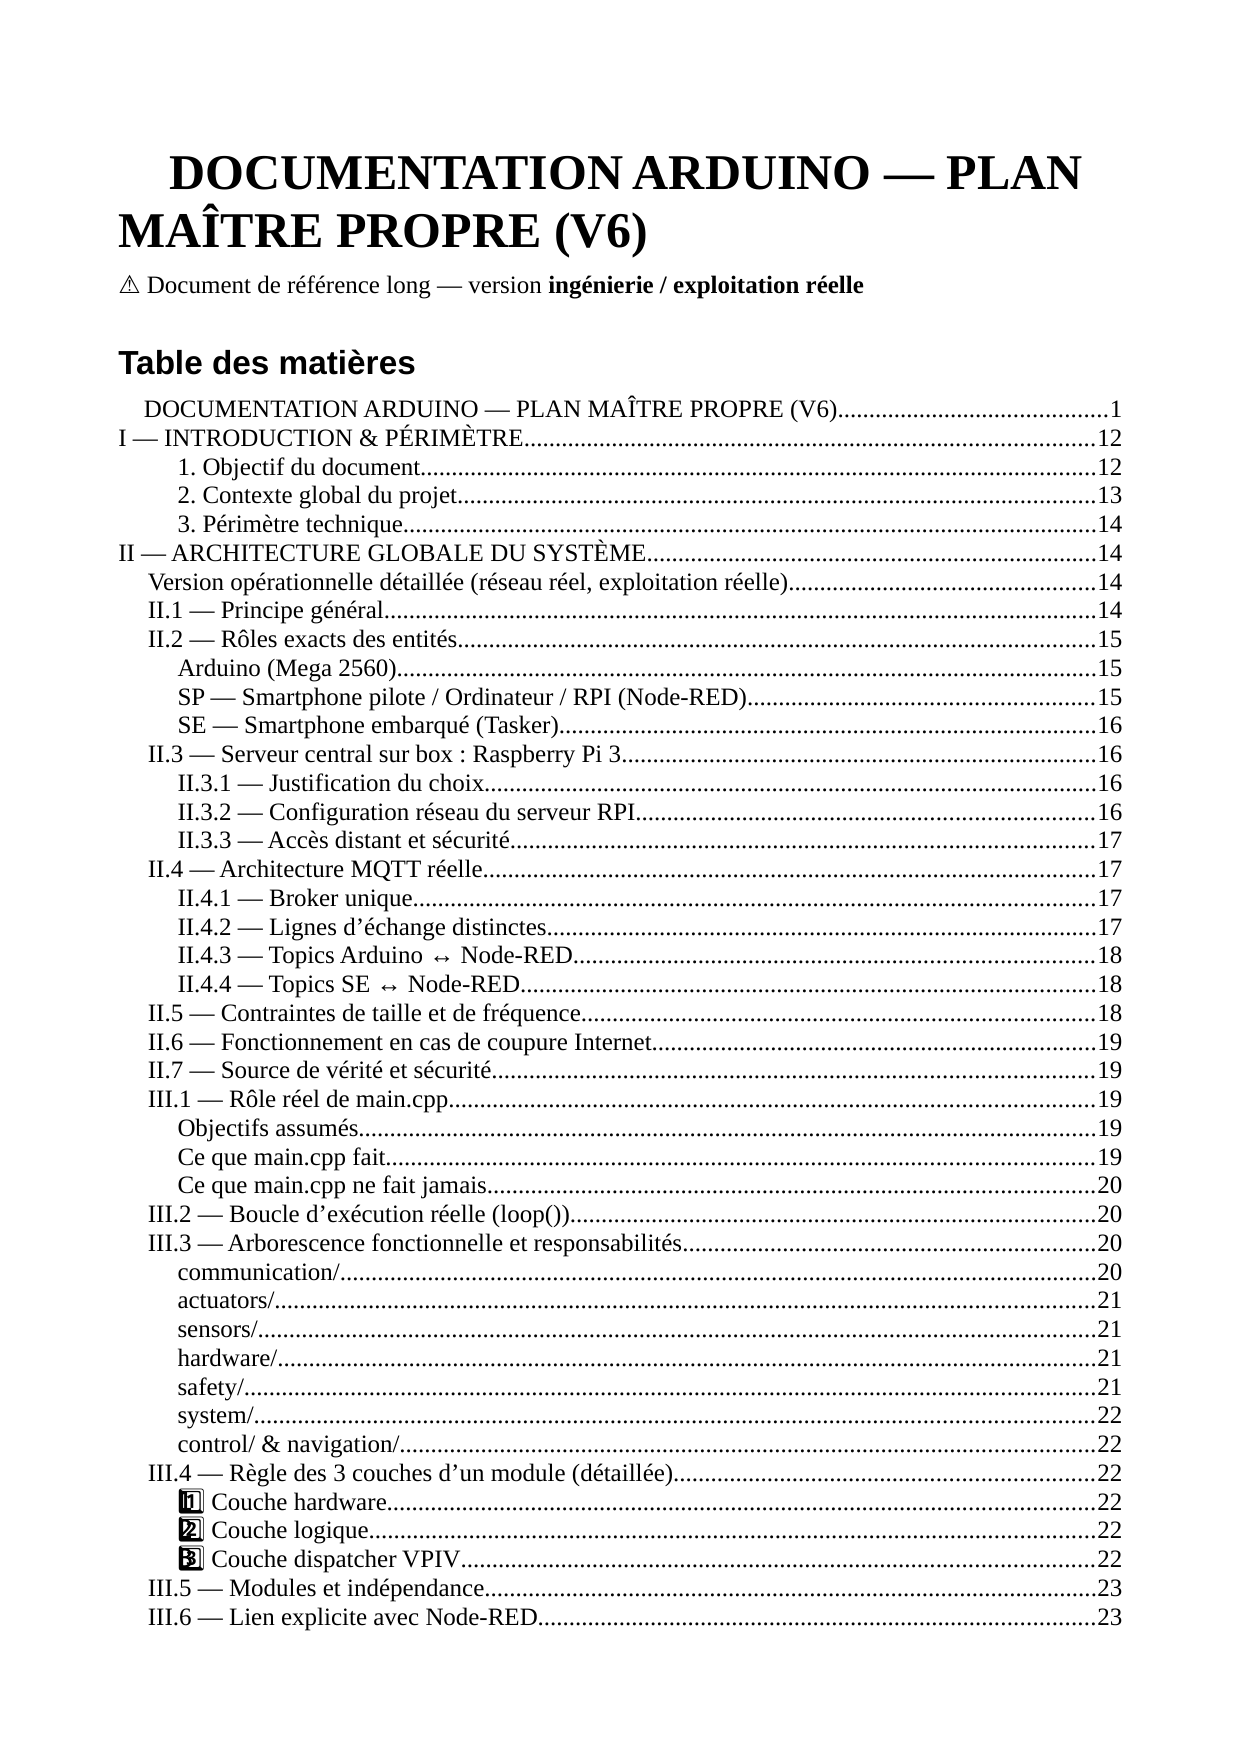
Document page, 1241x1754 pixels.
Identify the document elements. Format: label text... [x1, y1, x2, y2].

text II.4 — Architecture MQTT réelle 17 [148, 854, 1122, 883]
text II.3 — Serveur central sur box : Raspberry Pi 3 16 [148, 739, 1122, 768]
text 3. Périmètre technique 14 [177, 509, 1122, 538]
text SE — Smartphone embarqué (Tasker) 16 [177, 710, 1122, 739]
text II.2 — Rôles exacts des entités 15 [148, 624, 1122, 653]
text II.4.1 — Broker unique 17 [177, 883, 1122, 912]
text II.7 — Source de vérité et sécurité 19 [148, 1055, 1122, 1084]
subtitle 📘 DOCUMENTATION ARDUINO — PLAN MAÎTRE PROPRE (V6) [118, 143, 1122, 258]
text III.4 — Règle des 3 couches d’un module (détaillée) 22 [148, 1458, 1122, 1487]
text Objectifs assumés 19 [177, 1113, 1122, 1142]
text 3️⃣ Couche dispatcher VPIV 22 [177, 1544, 1122, 1573]
text 2️⃣ Couche logique 22 [177, 1515, 1122, 1544]
text III.1 — Rôle réel de main.cpp 19 [148, 1084, 1122, 1113]
subtitle Table des matières [118, 343, 1122, 382]
text sensors/ 21 [177, 1314, 1122, 1343]
text II.5 — Contraintes de taille et de fréquence 18 [148, 998, 1122, 1027]
text Ce que main.cpp fait 19 [177, 1142, 1122, 1170]
text control/ & navigation/ 22 [177, 1429, 1122, 1458]
text Version opérationnelle détaillée (réseau réel, exploitation réelle) 14 [148, 567, 1122, 595]
text ⚠️ Document de référence long — version ingénierie / exploitation réelle [118, 271, 1122, 299]
text II.3.3 — Accès distant et sécurité 17 [177, 825, 1122, 854]
text II.4.2 — Lignes d’échange distinctes 17 [177, 912, 1122, 940]
text II.3.2 — Configuration réseau du serveur RPI 16 [177, 797, 1122, 825]
text 1. Objectif du document 12 [177, 452, 1122, 480]
text communication/ 20 [177, 1257, 1122, 1285]
text I — INTRODUCTION & PÉRIMÈTRE 12 [118, 423, 1122, 452]
text 2. Contexte global du projet 13 [177, 480, 1122, 509]
text hardware/ 21 [177, 1343, 1122, 1372]
text II.4.3 — Topics Arduino ↔ Node-RED 18 [177, 940, 1122, 969]
text 📘 DOCUMENTATION ARDUINO — PLAN MAÎTRE PROPRE (V6) 1 [118, 394, 1122, 423]
text Ce que main.cpp ne fait jamais 20 [177, 1170, 1122, 1199]
text 1️⃣ Couche hardware 22 [177, 1487, 1122, 1515]
text actuators/ 21 [177, 1285, 1122, 1314]
text II.6 — Fonctionnement en cas de coupure Internet 19 [148, 1027, 1122, 1055]
text II — ARCHITECTURE GLOBALE DU SYSTÈME 14 [118, 538, 1122, 567]
text II.1 — Principe général 14 [148, 595, 1122, 624]
text Arduino (Mega 2560) 15 [177, 653, 1122, 682]
text safety/ 21 [177, 1372, 1122, 1400]
text SP — Smartphone pilote / Ordinateur / RPI (Node-RED) 15 [177, 682, 1122, 710]
text system/ 22 [177, 1400, 1122, 1429]
text III.3 — Arborescence fonctionnelle et responsabilités 20 [148, 1228, 1122, 1257]
text II.4.4 — Topics SE ↔ Node-RED 18 [177, 969, 1122, 998]
text II.3.1 — Justification du choix 16 [177, 768, 1122, 797]
text III.5 — Modules et indépendance 23 [148, 1573, 1122, 1602]
text III.6 — Lien explicite avec Node-RED 23 [148, 1602, 1122, 1630]
text III.2 — Boucle d’exécution réelle (loop()) 20 [148, 1199, 1122, 1228]
